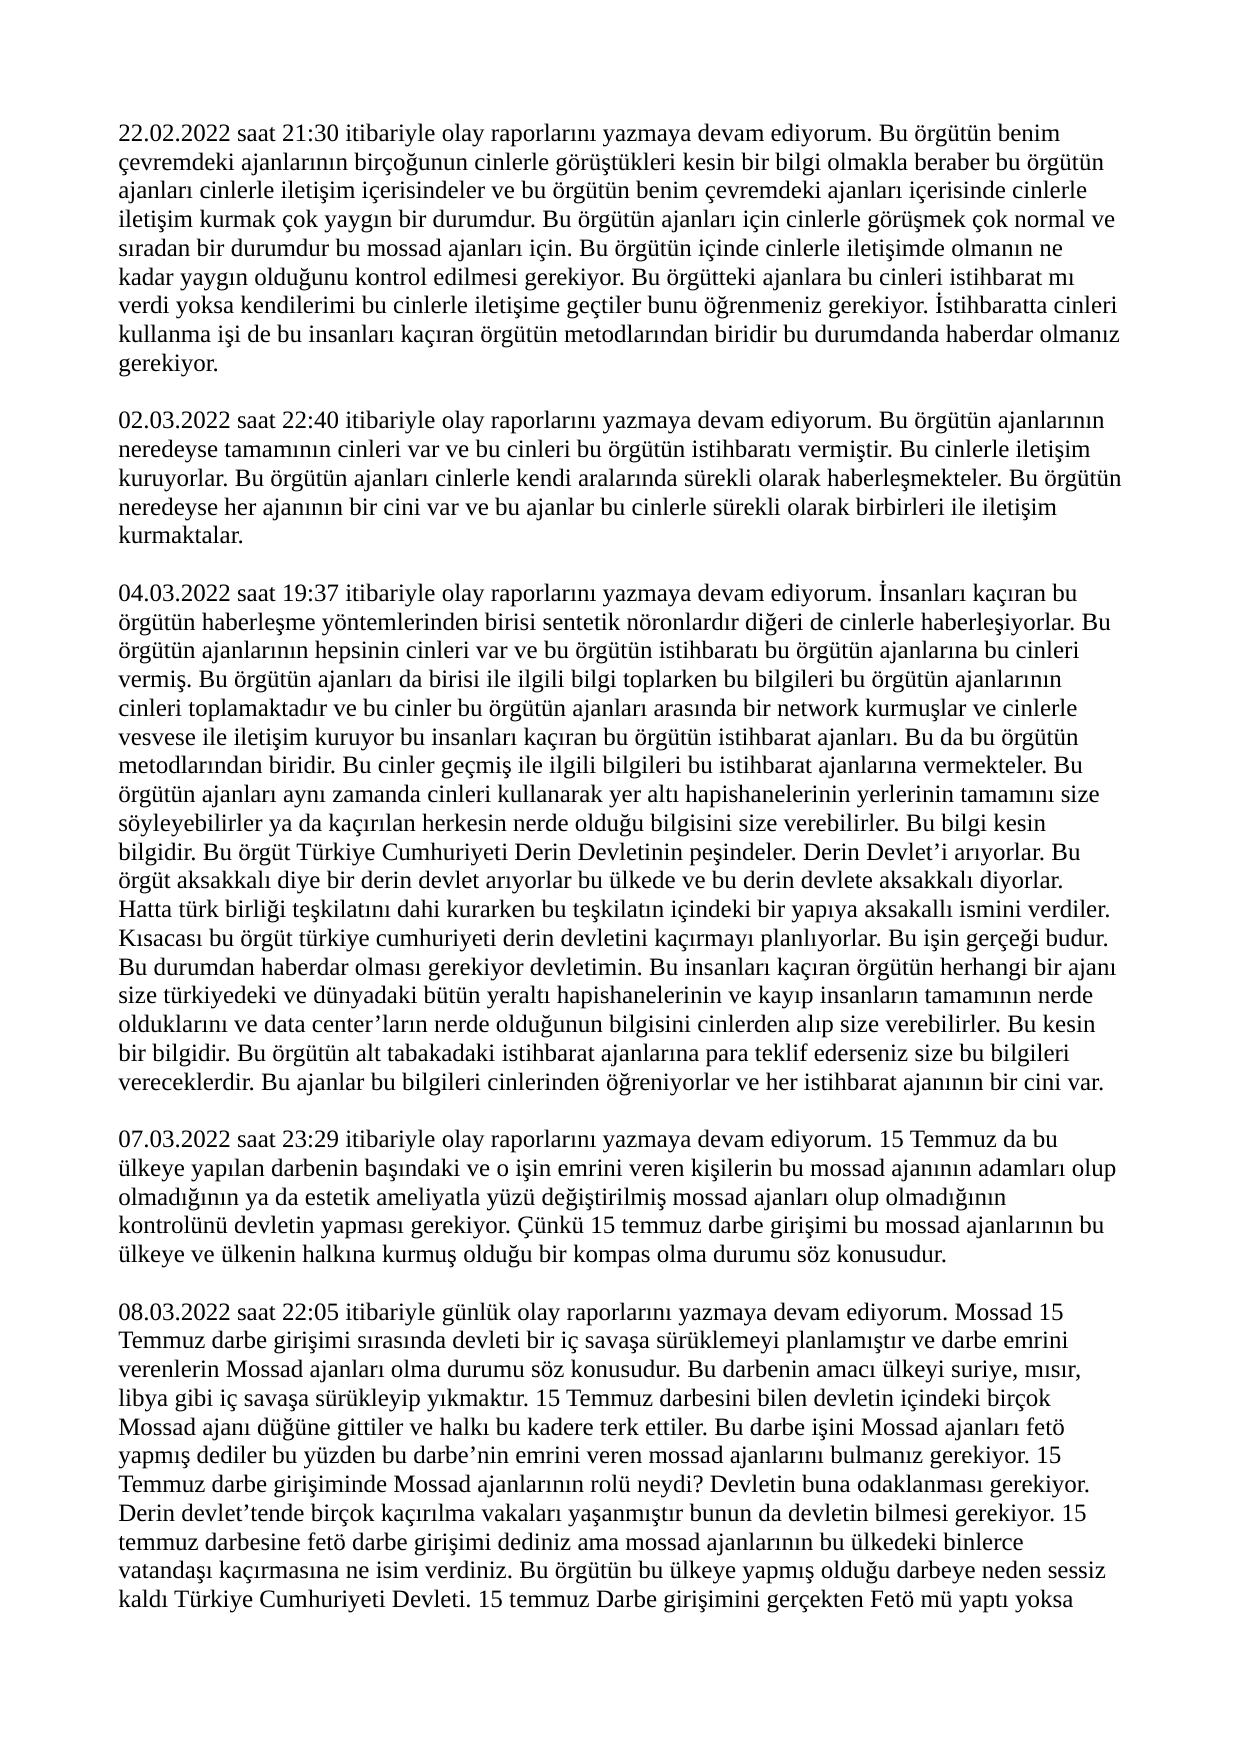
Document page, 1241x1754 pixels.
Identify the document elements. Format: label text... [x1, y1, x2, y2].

text 04.03.2022 saat 19:37 itibariyle olay raporlarını yazmaya devam ediyorum. İnsanları kaçıran bu örgütün haberleşme yöntemlerinden birisi sentetik nöronlardır diğeri de cinlerle haberleşiyorlar. Bu örgütün ajanlarının hepsinin cinleri var ve bu örgütün istihbaratı bu örgütün ajanlarına bu cinleri vermiş. Bu örgütün ajanları da birisi ile ilgili bilgi toplarken bu bilgileri bu örgütün ajanlarının cinleri toplamaktadır ve bu cinler bu örgütün ajanları arasında bir network kurmuşlar ve cinlerle vesvese ile iletişim kuruyor bu insanları kaçıran bu örgütün istihbarat ajanları. Bu da bu örgütün metodlarından biridir. Bu cinler geçmiş ile ilgili bilgileri bu istihbarat ajanlarına vermekteler. Bu örgütün ajanları aynı zamanda cinleri kullanarak yer altı hapishanelerinin yerlerinin tamamını size söyleyebilirler ya da kaçırılan herkesin nerde olduğu bilgisini size verebilirler. Bu bilgi kesin bilgidir. Bu örgüt Türkiye Cumhuriyeti Derin Devletinin peşindeler. Derin Devlet’i arıyorlar. Bu örgüt aksakkalı diye bir derin devlet arıyorlar bu ülkede ve bu derin devlete aksakkalı diyorlar. Hatta türk birliği teşkilatını dahi kurarken bu teşkilatın içindeki bir yapıya aksakallı ismini verdiler. Kısacası bu örgüt türkiye cumhuriyeti derin devletini kaçırmayı planlıyorlar. Bu işin gerçeği budur. Bu durumdan haberdar olması gerekiyor devletimin. Bu insanları kaçıran örgütün herhangi bir ajanı size türkiyedeki ve dünyadaki bütün yeraltı hapishanelerinin ve kayıp insanların tamamının nerde olduklarını ve data center’ların nerde olduğunun bilgisini cinlerden alıp size verebilirler. Bu kesin bir bilgidir. Bu örgütün alt tabakadaki istihbarat ajanlarına para teklif ederseniz size bu bilgileri vereceklerdir. Bu ajanlar bu bilgileri cinlerinden öğreniyorlar ve her istihbarat ajanının bir cini var. [118, 578, 1122, 1096]
text 08.03.2022 saat 22:05 itibariyle günlük olay raporlarını yazmaya devam ediyorum. Mossad 15 Temmuz darbe girişimi sırasında devleti bir iç savaşa sürüklemeyi planlamıştır ve darbe emrini verenlerin Mossad ajanları olma durumu söz konusudur. Bu darbenin amacı ülkeyi suriye, mısır, libya gibi iç savaşa sürükleyip yıkmaktır. 15 Temmuz darbesini bilen devletin içindeki birçok Mossad ajanı düğüne gittiler ve halkı bu kadere terk ettiler. Bu darbe işini Mossad ajanları fetö yapmış dediler bu yüzden bu darbe’nin emrini veren mossad ajanlarını bulmanız gerekiyor. 15 Temmuz darbe girişiminde Mossad ajanlarının rolü neydi? Devletin buna odaklanması gerekiyor. Derin devlet’tende birçok kaçırılma vakaları yaşanmıştır bunun da devletin bilmesi gerekiyor. 15 temmuz darbesine fetö darbe girişimi dediniz ama mossad ajanlarının bu ülkedeki binlerce vatandaşı kaçırmasına ne isim verdiniz. Bu örgütün bu ülkeye yapmış olduğu darbeye neden sessiz kaldı Türkiye Cumhuriyeti Devleti. 15 temmuz Darbe girişimini gerçekten Fetö mü yaptı yoksa [118, 1297, 1122, 1613]
text 22.02.2022 saat 21:30 itibariyle olay raporlarını yazmaya devam ediyorum. Bu örgütün benim çevremdeki ajanlarının birçoğunun cinlerle görüştükleri kesin bir bilgi olmakla beraber bu örgütün ajanları cinlerle iletişim içerisindeler ve bu örgütün benim çevremdeki ajanları içerisinde cinlerle iletişim kurmak çok yaygın bir durumdur. Bu örgütün ajanları için cinlerle görüşmek çok normal ve sıradan bir durumdur bu mossad ajanları için. Bu örgütün içinde cinlerle iletişimde olmanın ne kadar yaygın olduğunu kontrol edilmesi gerekiyor. Bu örgütteki ajanlara bu cinleri istihbarat mı verdi yoksa kendilerimi bu cinlerle iletişime geçtiler bunu öğrenmeniz gerekiyor. İstihbaratta cinleri kullanma işi de bu insanları kaçıran örgütün metodlarından biridir bu durumdanda haberdar olmanız gerekiyor. [118, 118, 1122, 377]
text 02.03.2022 saat 22:40 itibariyle olay raporlarını yazmaya devam ediyorum. Bu örgütün ajanlarının neredeyse tamamının cinleri var ve bu cinleri bu örgütün istihbaratı vermiştir. Bu cinlerle iletişim kuruyorlar. Bu örgütün ajanları cinlerle kendi aralarında sürekli olarak haberleşmekteler. Bu örgütün neredeyse her ajanının bir cini var ve bu ajanlar bu cinlerle sürekli olarak birbirleri ile iletişim kurmaktalar. [118, 406, 1122, 549]
text 07.03.2022 saat 23:29 itibariyle olay raporlarını yazmaya devam ediyorum. 15 Temmuz da bu ülkeye yapılan darbenin başındaki ve o işin emrini veren kişilerin bu mossad ajanının adamları olup olmadığının ya da estetik ameliyatla yüzü değiştirilmiş mossad ajanları olup olmadığının kontrolünü devletin yapması gerekiyor. Çünkü 15 temmuz darbe girişimi bu mossad ajanlarının bu ülkeye ve ülkenin halkına kurmuş olduğu bir kompas olma durumu söz konusudur. [118, 1124, 1122, 1268]
